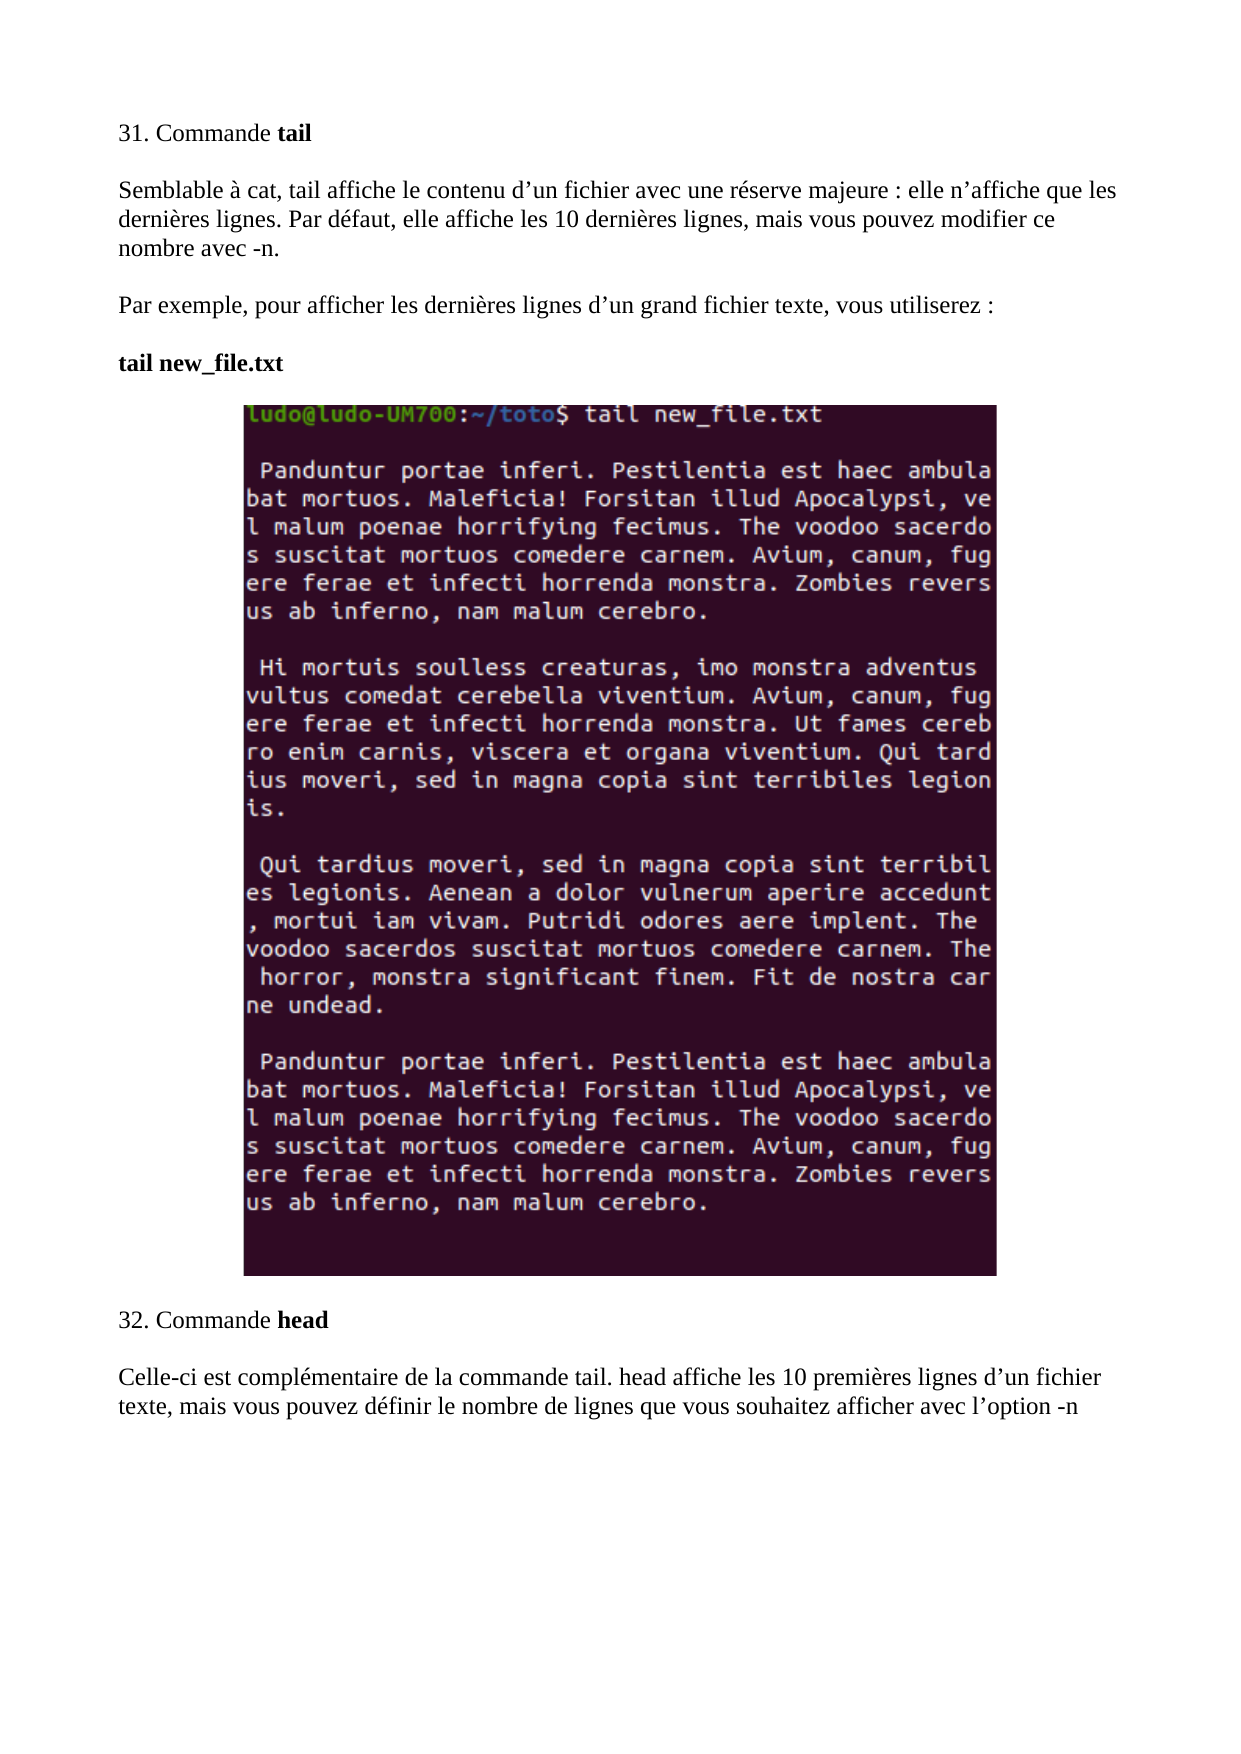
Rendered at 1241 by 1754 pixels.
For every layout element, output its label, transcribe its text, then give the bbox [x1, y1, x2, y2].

text tail new_file.txt [118, 348, 1122, 377]
text Celle-ci est complémentaire de la commande tail. head affiche les 10 premières lignes d’un fichier texte, mais vous pouvez définir le nombre de lignes que vous souhaitez afficher avec l’option -n [118, 1362, 1122, 1420]
picture [243, 405, 997, 1276]
text 32. Commande head [118, 1305, 1122, 1333]
text 31. Commande tail [118, 118, 1122, 147]
text Semblable à cat, tail affiche le contenu d’un fichier avec une réserve majeure : elle n’affiche que les dernières lignes. Par défaut, elle affiche les 10 dernières lignes, mais vous pouvez modifier ce nombre avec -n. [118, 176, 1122, 262]
text Par exemple, pour afficher les dernières lignes d’un grand fichier texte, vous utiliserez : [118, 291, 1122, 319]
